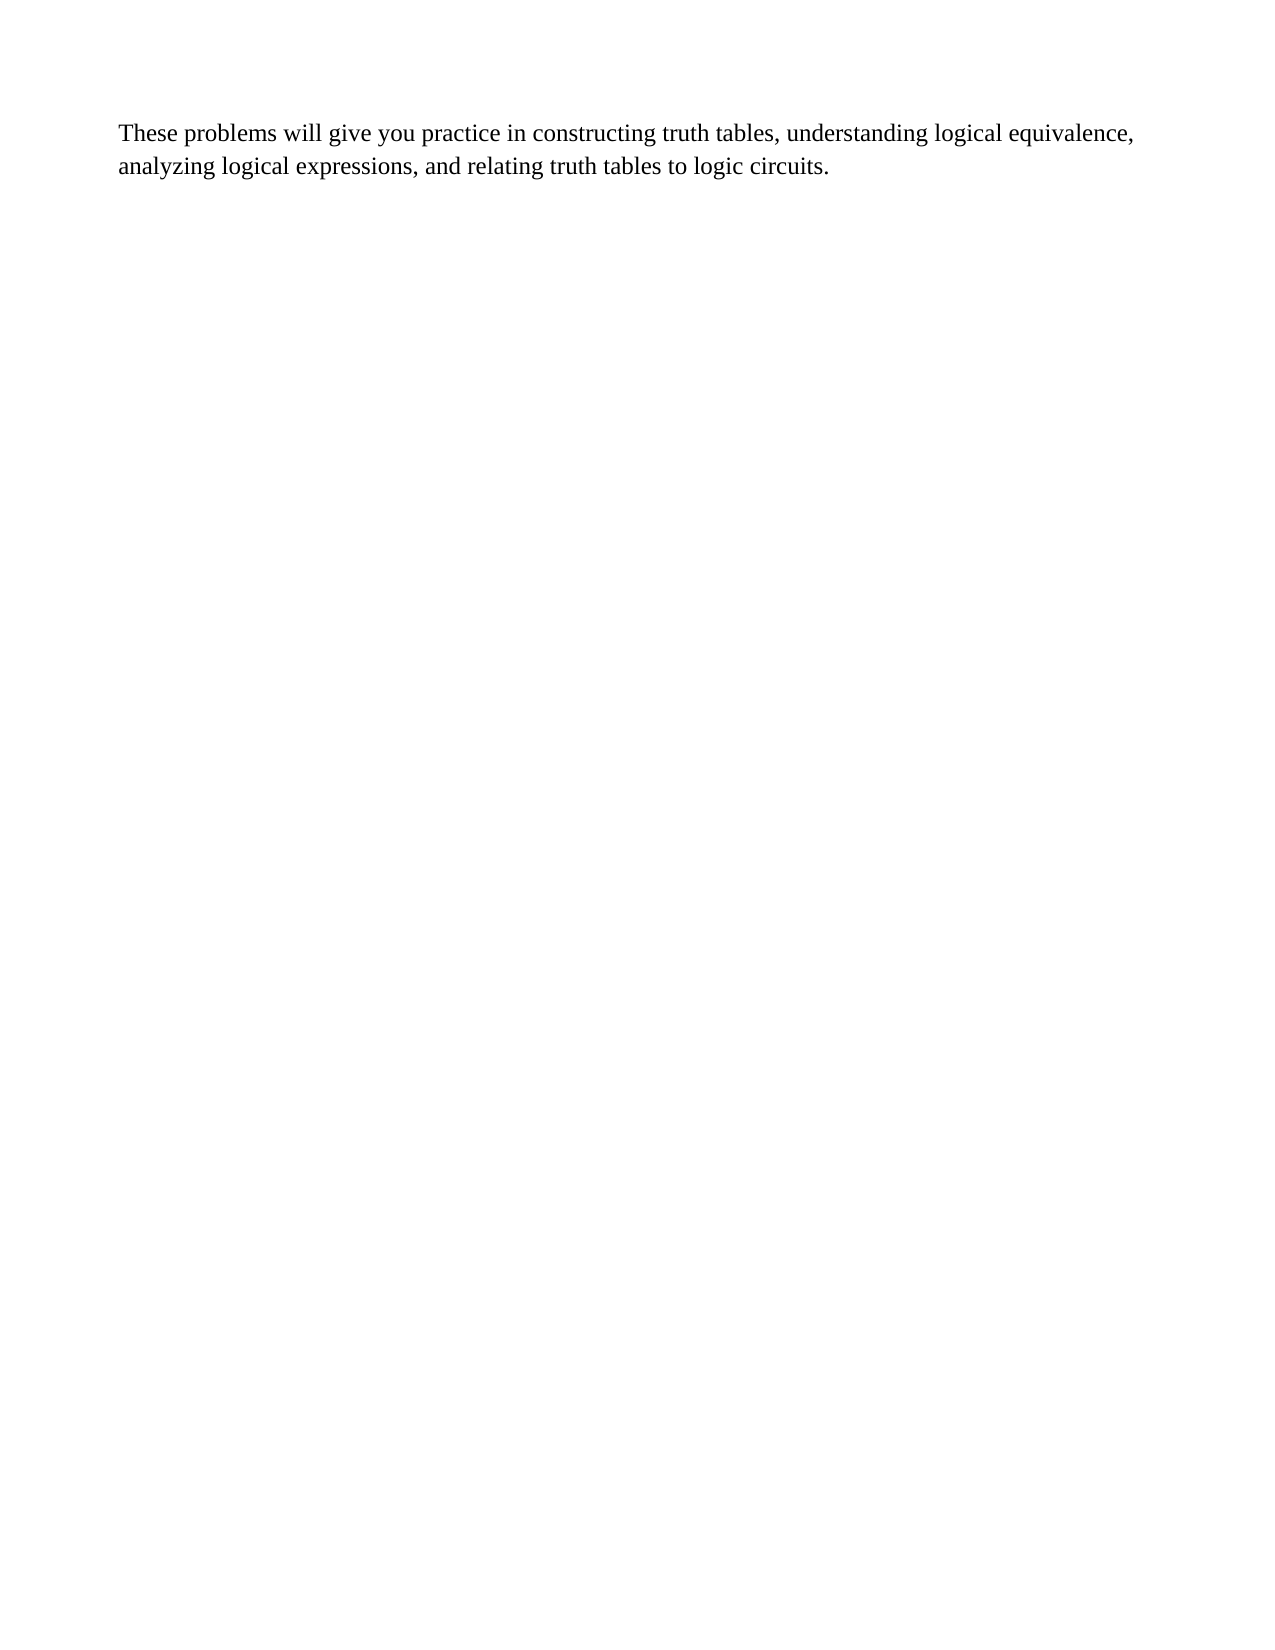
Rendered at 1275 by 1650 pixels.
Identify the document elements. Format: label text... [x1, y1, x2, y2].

text These problems will give you practice in constructing truth tables, understanding logical equivalence, analyzing logical expressions, and relating truth tables to logic circuits. [118, 118, 1157, 180]
